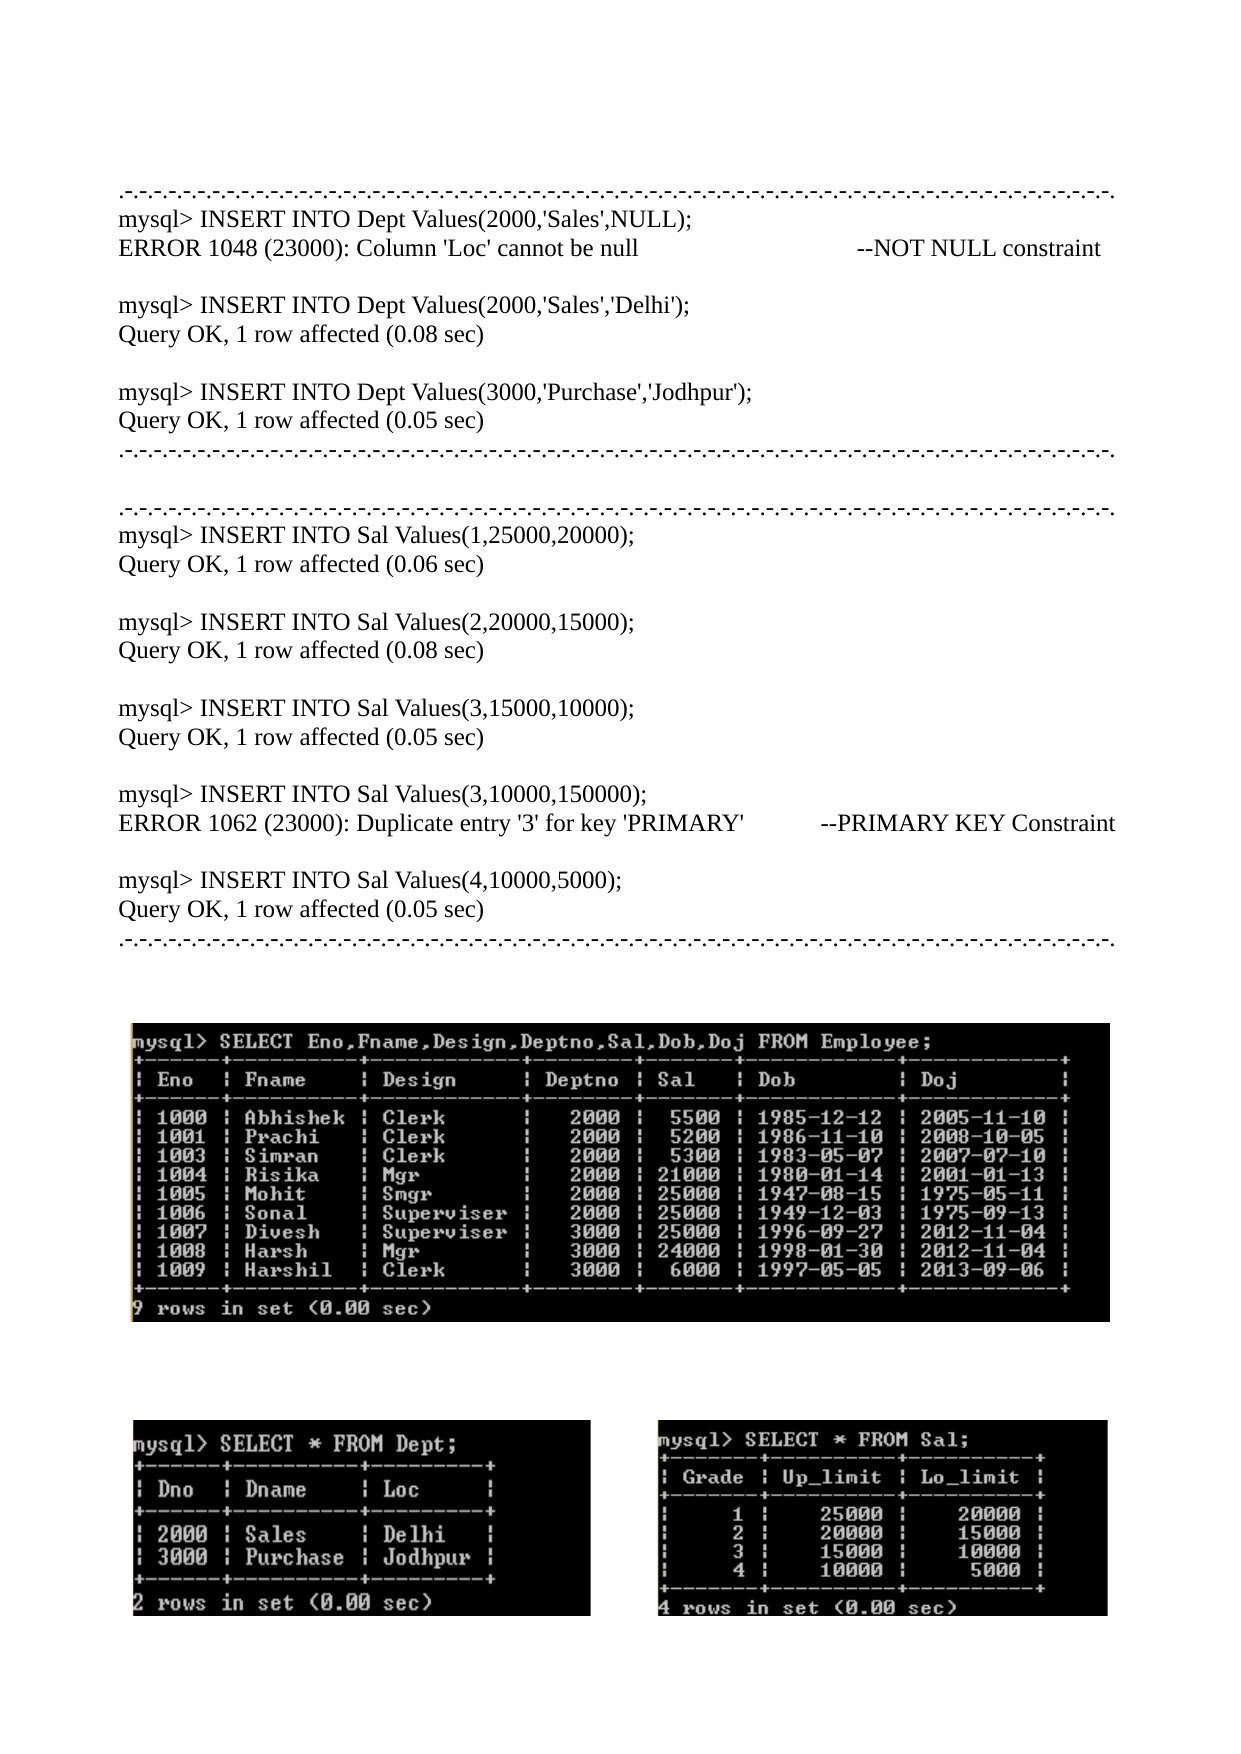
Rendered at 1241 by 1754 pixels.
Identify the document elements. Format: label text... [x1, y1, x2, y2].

text mysql> INSERT INTO Sal Values(2,20000,15000); [118, 607, 1122, 636]
text .-.-.-.-.-.-.-.-.-.-.-.-.-.-.-.-.-.-.-.-.-.-.-.-.-.-.-.-.-.-.-.-.-.-.-.-.-.-.-.-.-.-.-.-.-.-.-.-.-.-.-.-.-.-.-.-.-.-.-.-.-.-.-.-.-.-.-.-. [118, 923, 1122, 952]
text Query OK, 1 row affected (0.06 sec) [118, 549, 1122, 578]
text mysql> INSERT INTO Sal Values(4,10000,5000); [118, 866, 1122, 894]
text .-.-.-.-.-.-.-.-.-.-.-.-.-.-.-.-.-.-.-.-.-.-.-.-.-.-.-.-.-.-.-.-.-.-.-.-.-.-.-.-.-.-.-.-.-.-.-.-.-.-.-.-.-.-.-.-.-.-.-.-.-.-.-.-.-.-.-.-. [118, 434, 1122, 463]
text Query OK, 1 row affected (0.08 sec) [118, 319, 1122, 348]
text mysql> INSERT INTO Dept Values(2000,'Sales','Delhi'); [118, 291, 1122, 319]
text .-.-.-.-.-.-.-.-.-.-.-.-.-.-.-.-.-.-.-.-.-.-.-.-.-.-.-.-.-.-.-.-.-.-.-.-.-.-.-.-.-.-.-.-.-.-.-.-.-.-.-.-.-.-.-.-.-.-.-.-.-.-.-.-.-.-.-.-. [118, 492, 1122, 521]
text Query OK, 1 row affected (0.05 sec) [118, 406, 1122, 434]
text ERROR 1048 (23000): Column 'Loc' cannot be null --NOT NULL constraint [118, 233, 1122, 262]
text ERROR 1062 (23000): Duplicate entry '3' for key 'PRIMARY' --PRIMARY KEY Constraint [118, 808, 1122, 837]
text Query OK, 1 row affected (0.05 sec) [118, 722, 1122, 751]
text mysql> INSERT INTO Sal Values(3,10000,150000); [118, 779, 1122, 808]
text mysql> INSERT INTO Sal Values(1,25000,20000); [118, 521, 1122, 549]
text mysql> INSERT INTO Sal Values(3,15000,10000); [118, 693, 1122, 722]
text mysql> INSERT INTO Dept Values(2000,'Sales',NULL); [118, 204, 1122, 233]
text mysql> INSERT INTO Dept Values(3000,'Purchase','Jodhpur'); [118, 377, 1122, 406]
text Query OK, 1 row affected (0.08 sec) [118, 636, 1122, 664]
text .-.-.-.-.-.-.-.-.-.-.-.-.-.-.-.-.-.-.-.-.-.-.-.-.-.-.-.-.-.-.-.-.-.-.-.-.-.-.-.-.-.-.-.-.-.-.-.-.-.-.-.-.-.-.-.-.-.-.-.-.-.-.-.-.-.-.-.-. [118, 176, 1122, 204]
text Query OK, 1 row affected (0.05 sec) [118, 894, 1122, 923]
